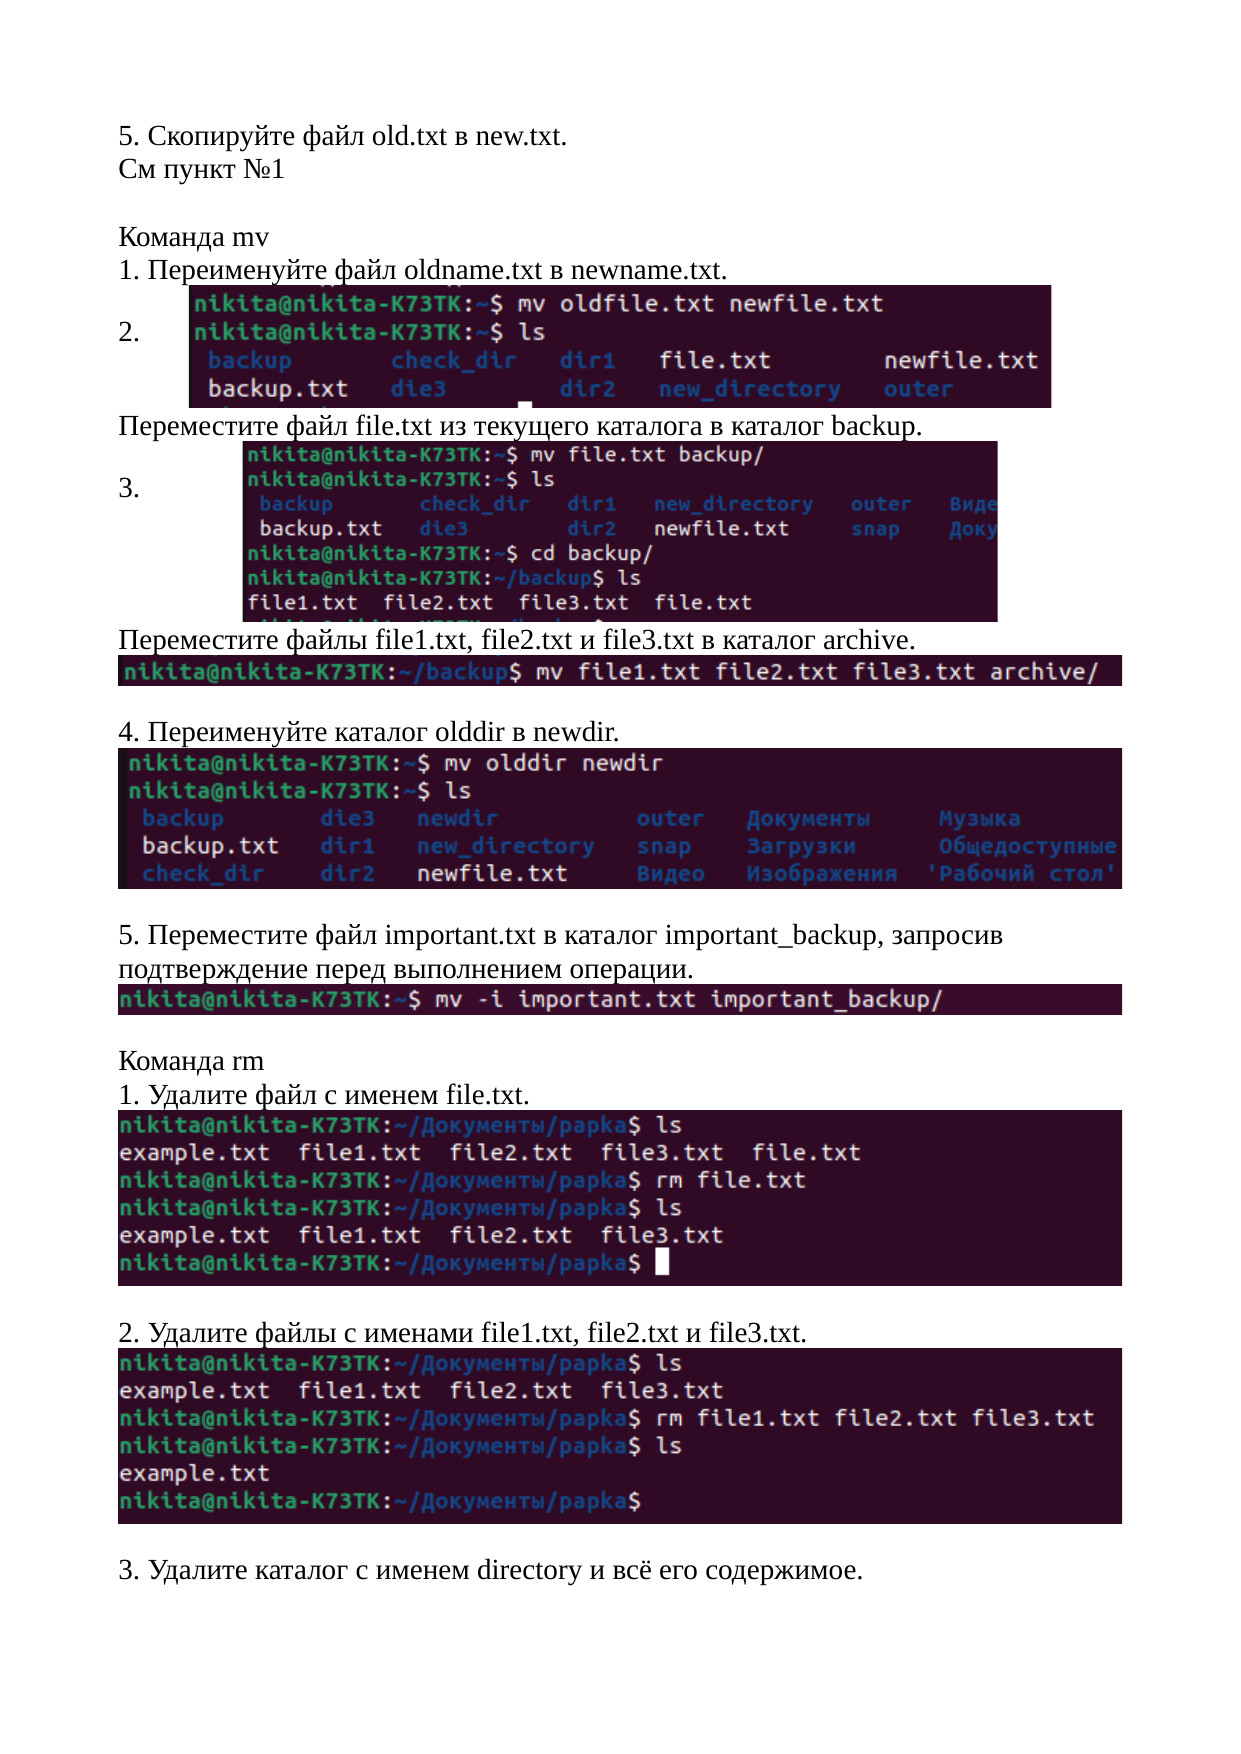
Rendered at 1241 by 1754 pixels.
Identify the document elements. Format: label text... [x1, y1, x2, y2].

text 5. Переместите файл important.txt в каталог important_backup, запросив [118, 917, 1122, 951]
text 2. Переместите файл file.txt из текущего каталога в каталог backup. [118, 314, 1122, 441]
text См пункт №1 [118, 152, 1122, 185]
text 3. Переместите файлы file1.txt, file2.txt и file3.txt в каталог archive. [118, 470, 1122, 655]
text Команда rm [118, 1043, 1122, 1077]
text 4. Переименуйте каталог olddir в newdir. [118, 714, 1122, 748]
text Команда mv [118, 219, 1122, 252]
text 3. Удалите каталог с именем directory и всё его содержимое. [118, 1552, 1122, 1586]
text 5. Скопируйте файл old.txt в new.txt. [118, 118, 1122, 152]
text 1. Удалите файл с именем file.txt. [118, 1077, 1122, 1110]
text подтверждение перед выполнением операции. [118, 951, 1122, 984]
text 2. Удалите файлы с именами file1.txt, file2.txt и file3.txt. [118, 1315, 1122, 1348]
text 1. Переименуйте файл oldname.txt в newname.txt. [118, 252, 1122, 286]
